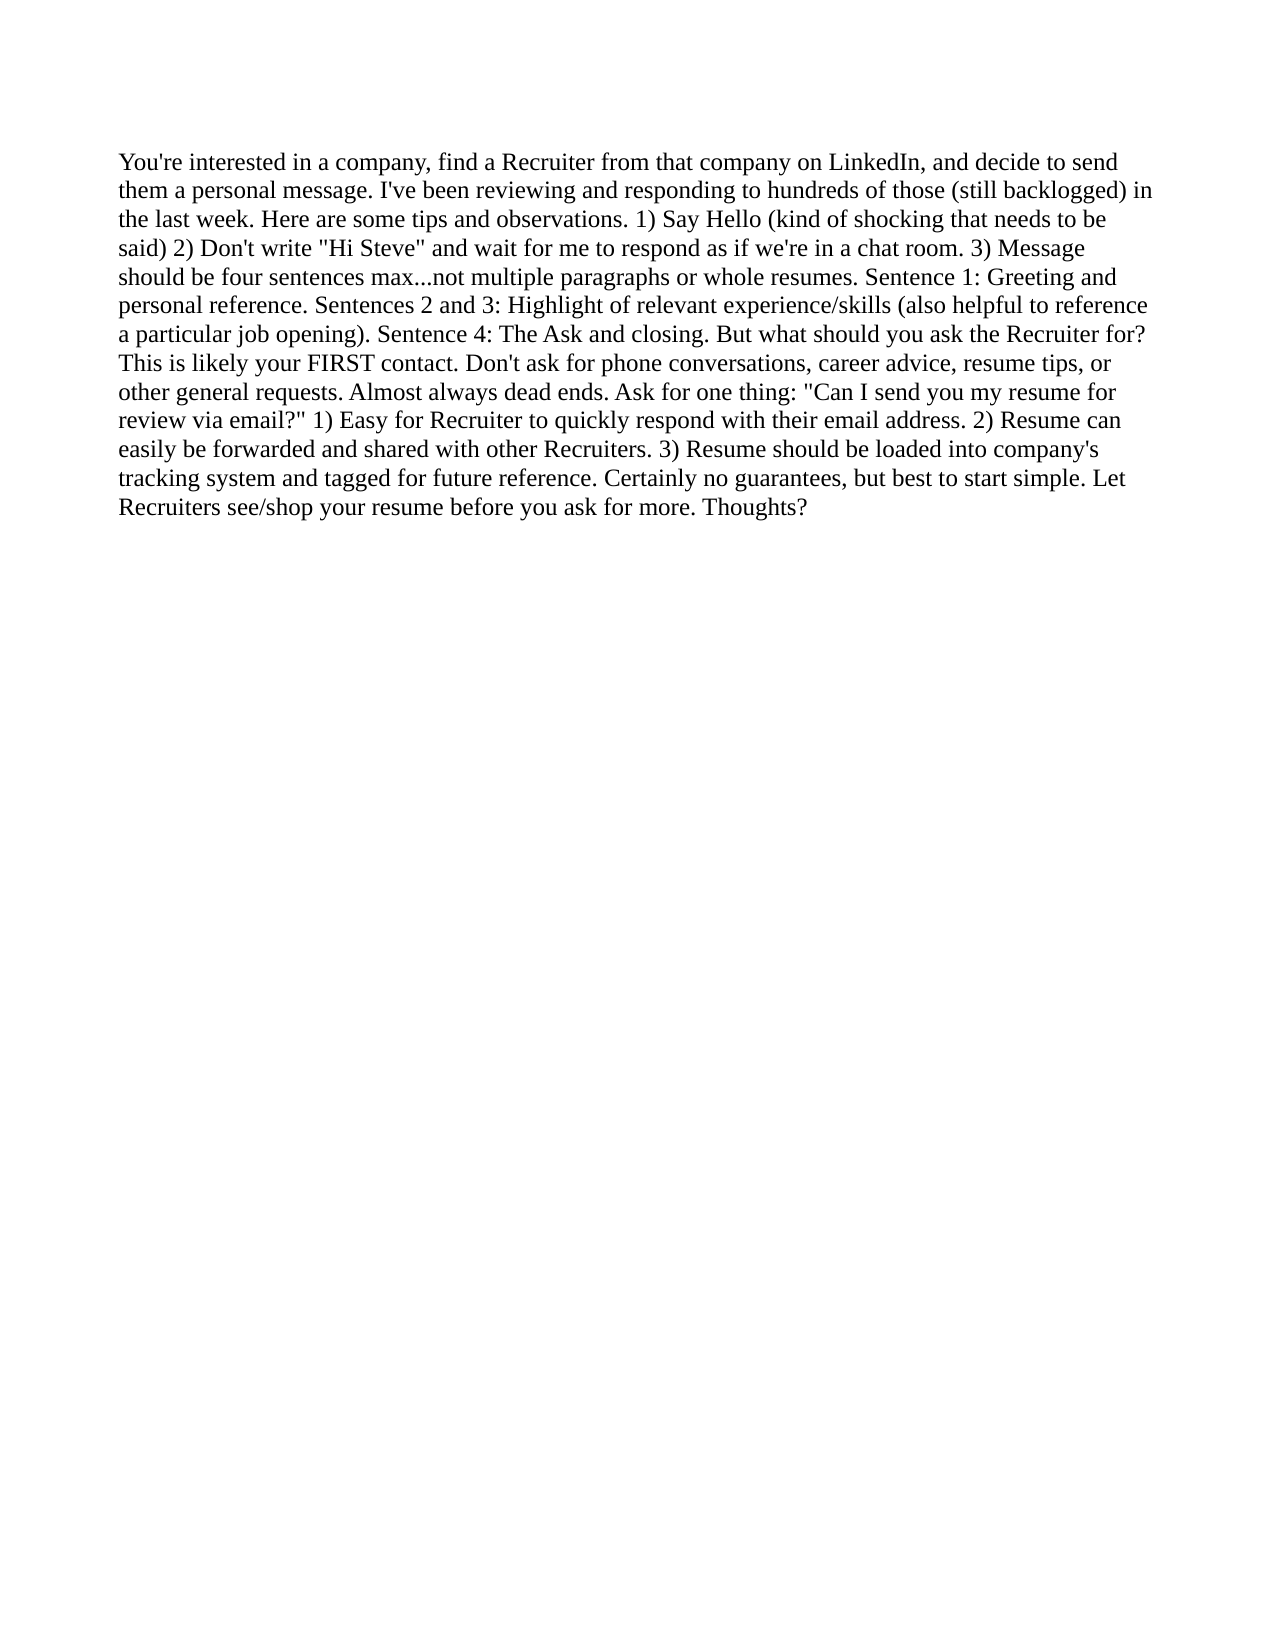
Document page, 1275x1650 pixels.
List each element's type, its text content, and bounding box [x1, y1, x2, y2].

text You're interested in a company, find a Recruiter from that company on LinkedIn, and decide to send them a personal message. I've been reviewing and responding to hundreds of those (still backlogged) in the last week. Here are some tips and observations. 1) Say Hello (kind of shocking that needs to be said) 2) Don't write "Hi Steve" and wait for me to respond as if we're in a chat room. 3) Message should be four sentences max...not multiple paragraphs or whole resumes. Sentence 1: Greeting and personal reference. Sentences 2 and 3: Highlight of relevant experience/skills (also helpful to reference a particular job opening). Sentence 4: The Ask and closing. But what should you ask the Recruiter for? This is likely your FIRST contact. Don't ask for phone conversations, career advice, resume tips, or other general requests. Almost always dead ends. Ask for one thing: "Can I send you my resume for review via email?" 1) Easy for Recruiter to quickly respond with their email address. 2) Resume can easily be forwarded and shared with other Recruiters. 3) Resume should be loaded into company's tracking system and tagged for future reference. Certainly no guarantees, but best to start simple. Let Recruiters see/shop your resume before you ask for more. Thoughts? [118, 147, 1157, 521]
